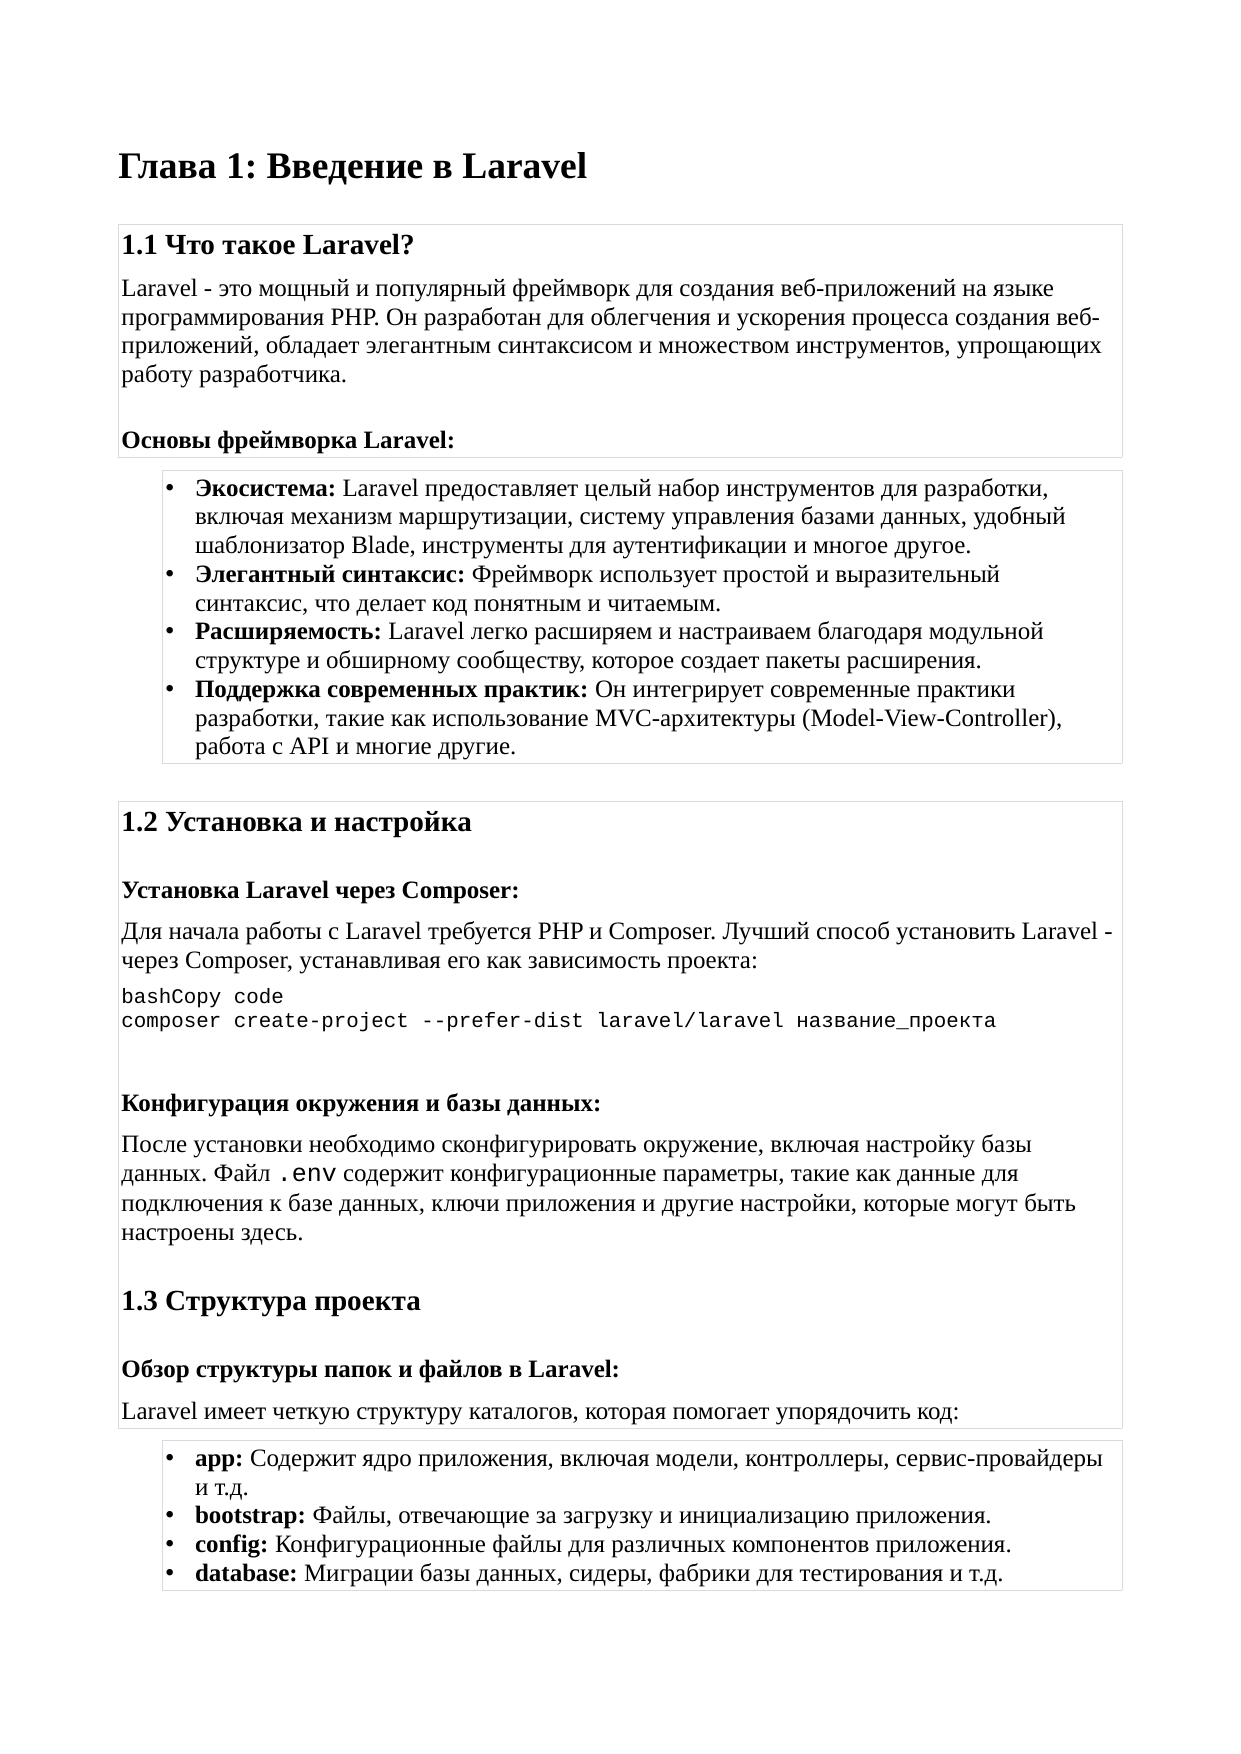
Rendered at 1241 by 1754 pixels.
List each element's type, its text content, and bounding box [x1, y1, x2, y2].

text Laravel имеет четкую структуру каталогов, которая помогает упорядочить код: [119, 1393, 1122, 1428]
list database: Миграции базы данных, сидеры, фабрики для тестирования и т.д. [163, 1555, 1122, 1590]
subtitle Конфигурация окружения и базы данных: [119, 1085, 1122, 1116]
text Для начала работы с Laravel требуется PHP и Composer. Лучший способ установить Laravel - через Composer, устанавливая его как зависимость проекта: [119, 913, 1122, 973]
list Расширяемость: Laravel легко расширяем и настраиваем благодаря модульной структуре и обширному сообществу, которое создает пакеты расширения. [163, 613, 1122, 671]
text composer create-project --prefer-dist laravel/laravel название_проекта [119, 1007, 1122, 1033]
text bashCopy code [119, 983, 1122, 1007]
subtitle Обзор структуры папок и файлов в Laravel: [119, 1352, 1122, 1383]
subtitle Установка Laravel через Composer: [119, 872, 1122, 903]
list Экосистема: Laravel предоставляет целый набор инструментов для разработки, включая механизм маршрутизации, систему управления базами данных, удобный шаблонизатор Blade, инструменты для аутентификации и многое другое. [163, 471, 1122, 556]
subtitle Глава 1: Введение в Laravel [118, 143, 1122, 186]
subtitle 1.3 Структура проекта [119, 1281, 1122, 1317]
subtitle 1.1 Что такое Laravel? [119, 225, 1122, 260]
list bootstrap: Файлы, отвечающие за загрузку и инициализацию приложения. [163, 1498, 1122, 1526]
list app: Содержит ядро приложения, включая модели, контроллеры, сервис-провайдеры и т.д. [163, 1441, 1122, 1498]
list config: Конфигурационные файлы для различных компонентов приложения. [163, 1526, 1122, 1555]
subtitle Основы фреймворка Laravel: [119, 422, 1122, 457]
list Элегантный синтаксис: Фреймворк использует простой и выразительный синтаксис, что делает код понятным и читаемым. [163, 556, 1122, 613]
text После установки необходимо сконфигурировать окружение, включая настройку базы данных. Файл .env содержит конфигурационные параметры, такие как данные для подключения к базе данных, ключи приложения и другие настройки, которые могут быть настроены здесь. [119, 1126, 1122, 1246]
list Поддержка современных практик: Он интегрирует современные практики разработки, такие как использование MVC-архитектуры (Model-View-Controller), работа с API и многие другие. [163, 671, 1122, 763]
text Laravel - это мощный и популярный фреймворк для создания веб-приложений на языке программирования PHP. Он разработан для облегчения и ускорения процесса создания веб-приложений, обладает элегантным синтаксисом и множеством инструментов, упрощающих работу разработчика. [119, 270, 1122, 388]
subtitle 1.2 Установка и настройка [119, 802, 1122, 837]
